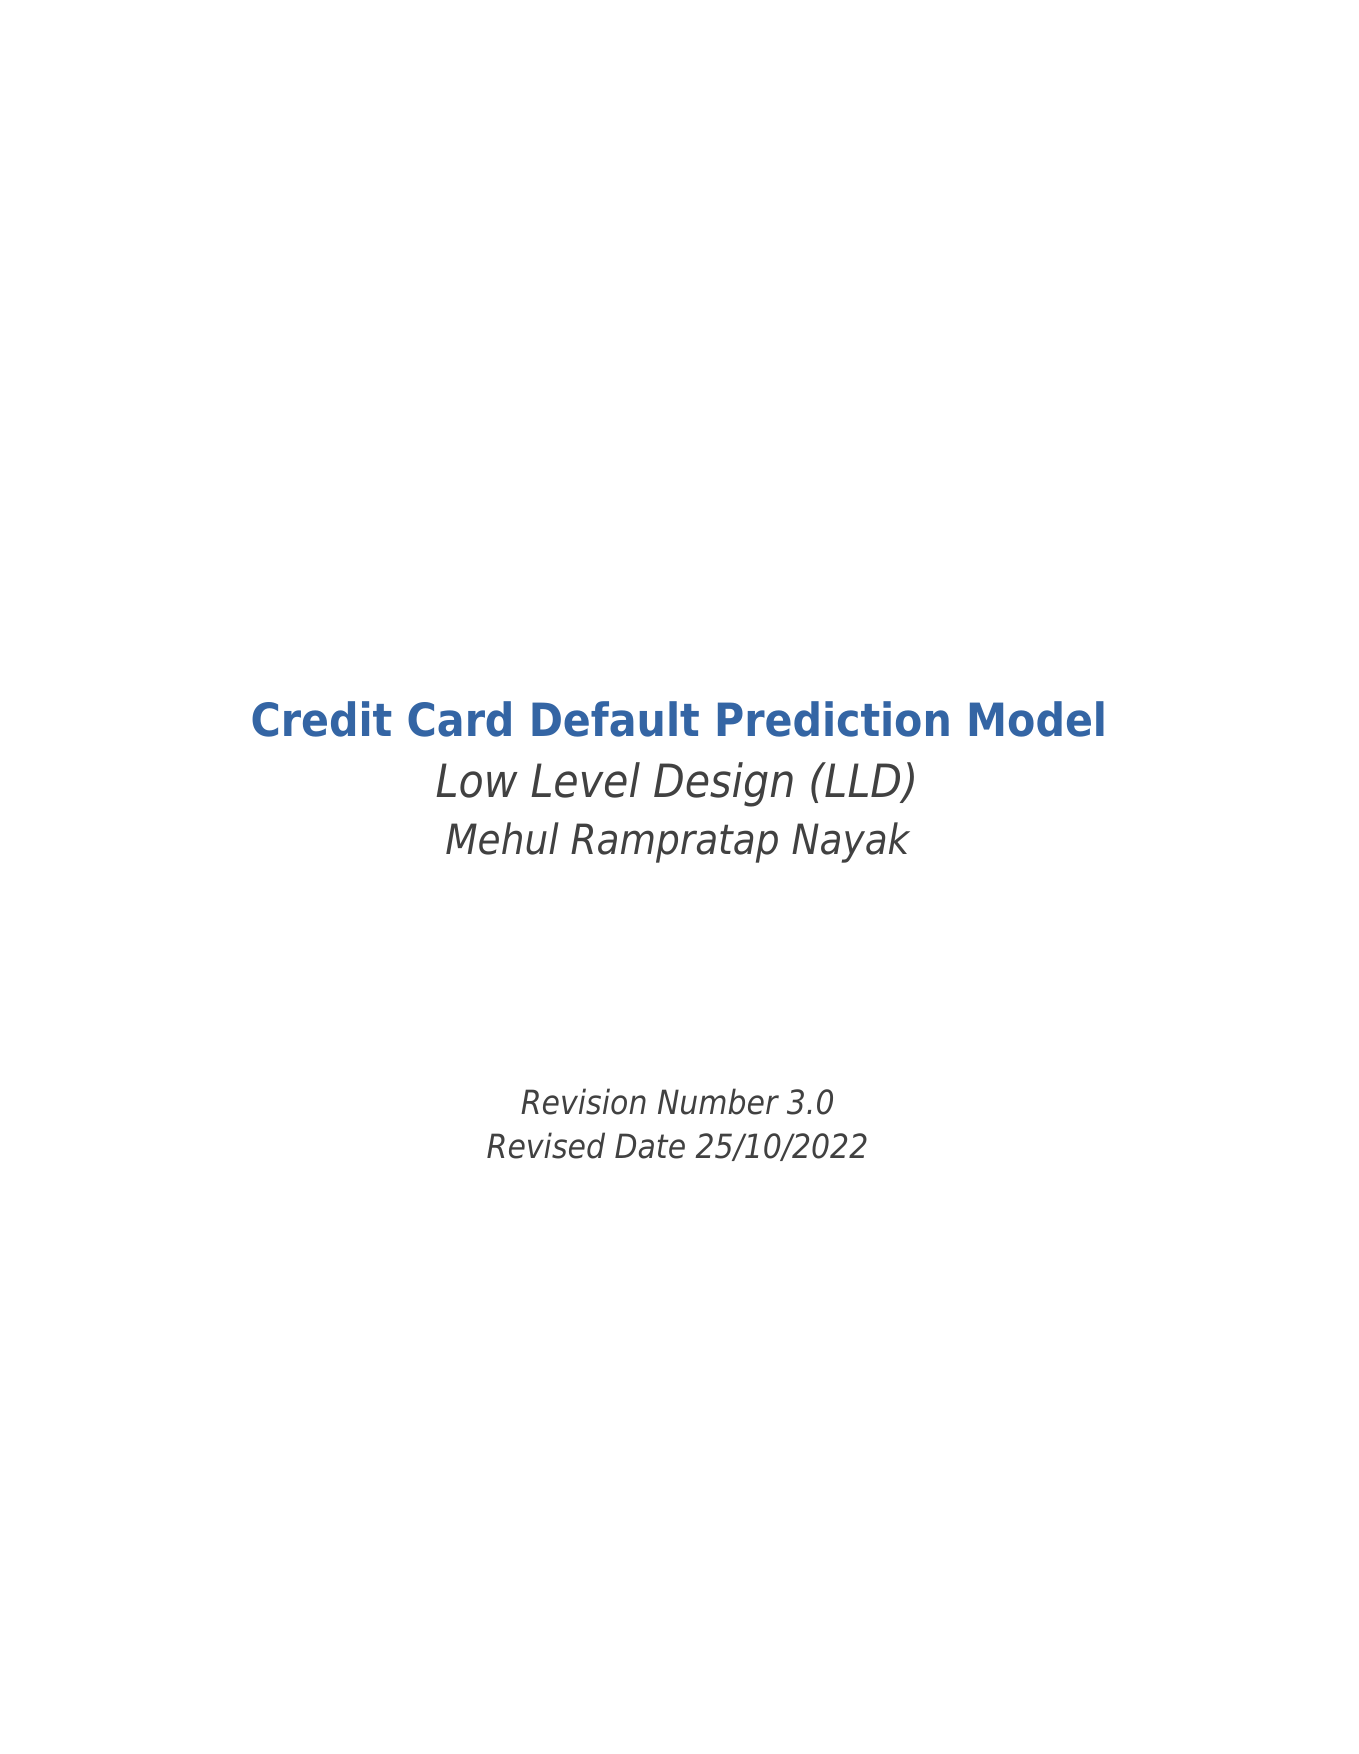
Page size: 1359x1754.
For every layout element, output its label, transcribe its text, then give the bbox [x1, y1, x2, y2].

text Mehul Rampratap Nayak [177, 816, 1181, 864]
text Credit Card Default Prediction Model [177, 693, 1181, 747]
text Revised Date 25/10/2022 [177, 1128, 1181, 1167]
text Low Level Design (LLD) [177, 755, 1181, 808]
text Revision Number 3.0 [177, 1083, 1181, 1122]
